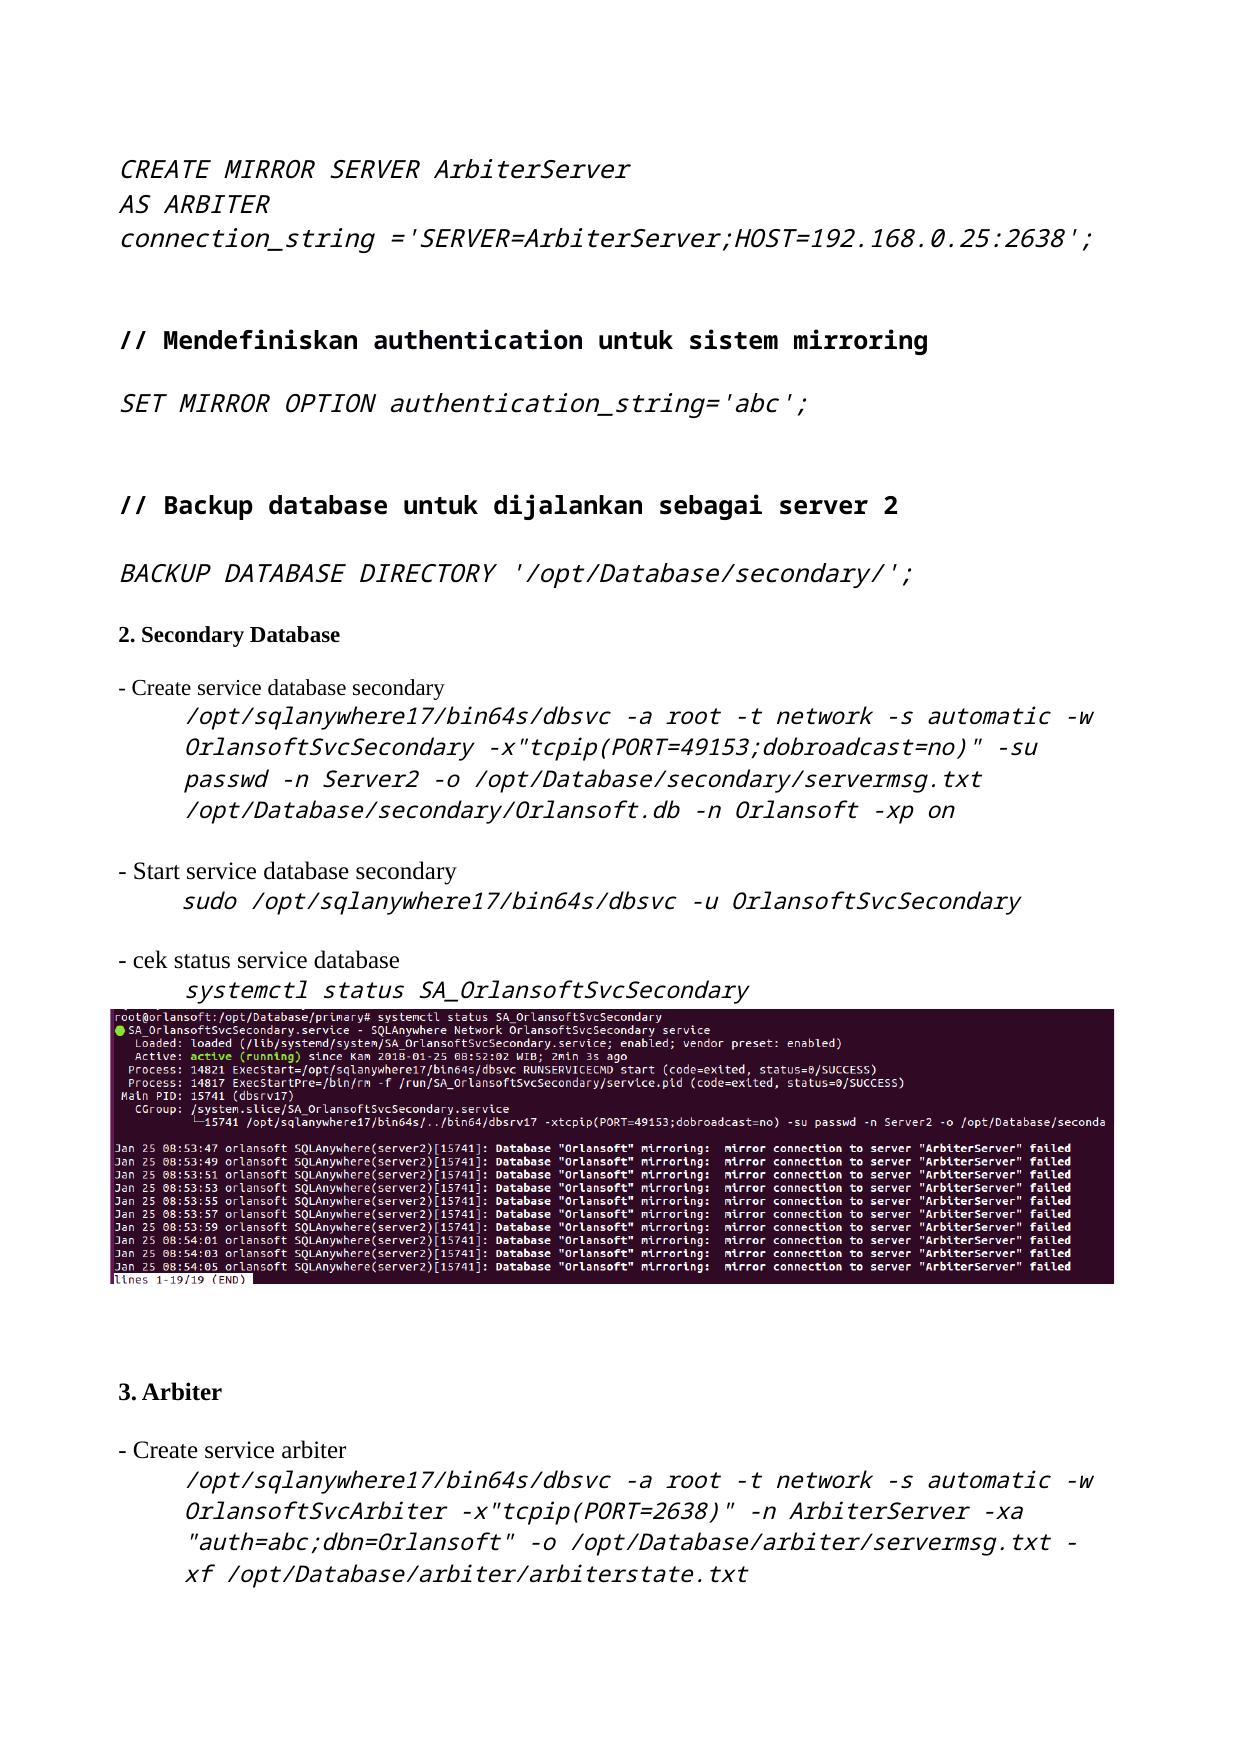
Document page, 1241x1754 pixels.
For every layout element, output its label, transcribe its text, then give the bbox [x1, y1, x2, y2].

text // Mendefiniskan authentication untuk sistem mirroring [118, 322, 1122, 357]
text SET MIRROR OPTION authentication_string='abc'; [118, 385, 1122, 419]
text sudo /opt/sqlanywhere17/bin64s/dbsvc -u OrlansoftSvcSecondary [118, 885, 1122, 916]
text - Create service arbiter [118, 1435, 1122, 1464]
text systemctl status SA_OrlansoftSvcSecondary [118, 974, 1122, 1005]
text /opt/sqlanywhere17/bin64s/dbsvc -a root -t network -s automatic -w OrlansoftSvcArbiter -x"tcpip(PORT=2638)" -n ArbiterServer -xa "auth=abc;dbn=Orlansoft" -o /opt/Database/arbiter/servermsg.txt -xf /opt/Database/arbiter/arbiterstate.txt [184, 1464, 1122, 1589]
text AS ARBITER [118, 186, 1122, 220]
text // Backup database untuk dijalankan sebagai server 2 [118, 487, 1122, 522]
text - cek status service database [118, 945, 1122, 974]
text /opt/sqlanywhere17/bin64s/dbsvc -a root -t network -s automatic -w OrlansoftSvcSecondary -x"tcpip(PORT=49153;dobroadcast=no)" -su passwd -n Server2 -o /opt/Database/secondary/servermsg.txt /opt/Database/secondary/Orlansoft.db -n Orlansoft -xp on [184, 700, 1122, 825]
picture [110, 1009, 1115, 1284]
text - Create service database secondary [118, 674, 1122, 700]
text BACKUP DATABASE DIRECTORY '/opt/Database/secondary/'; [118, 556, 1122, 590]
text - Start service database secondary [118, 856, 1122, 885]
text 2. Secondary Database [118, 621, 1122, 647]
text 3. Arbiter [118, 1377, 1122, 1406]
text connection_string ='SERVER=ArbiterServer;HOST=192.168.0.25:2638'; [118, 220, 1122, 254]
text CREATE MIRROR SERVER ArbiterServer [118, 152, 1122, 186]
